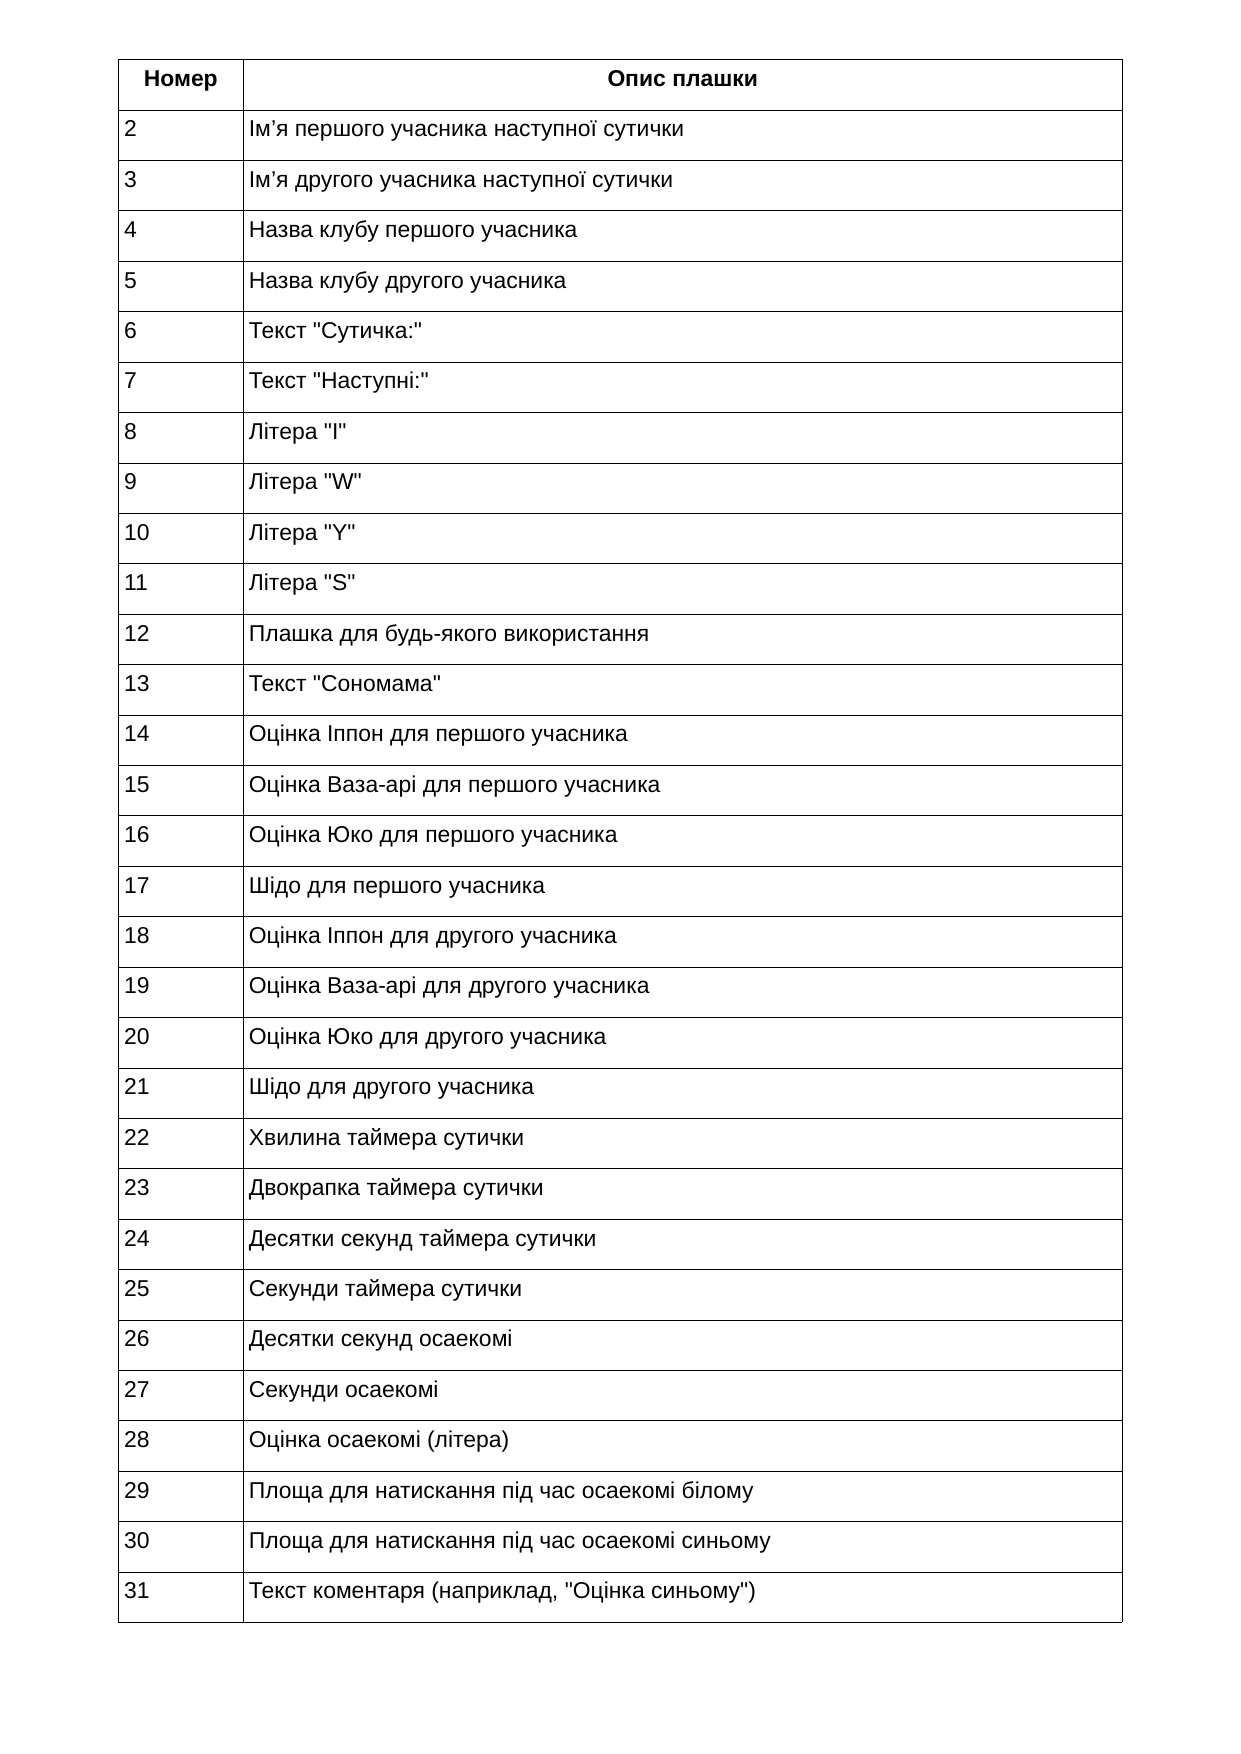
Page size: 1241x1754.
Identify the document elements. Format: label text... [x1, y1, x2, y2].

table_cell 29 [119, 1472, 243, 1521]
table_cell 22 [119, 1119, 243, 1168]
table_cell Назва клубу першого учасника [244, 211, 1122, 261]
table_cell 10 [119, 514, 243, 563]
table_cell 6 [119, 312, 243, 362]
table_cell 20 [119, 1018, 243, 1067]
table_header Номер [119, 60, 243, 109]
table_cell Секунди осаекомі [244, 1371, 1122, 1420]
table_cell Площа для натискання під час осаекомі синьому [244, 1522, 1122, 1572]
table_cell Оцінка Ваза-арі для першого учасника [244, 766, 1122, 815]
table_cell Ім’я першого учасника наступної сутички [244, 111, 1122, 160]
table_cell 15 [119, 766, 243, 815]
table_cell 13 [119, 665, 243, 714]
table_cell Плашка для будь-якого використання [244, 615, 1122, 664]
table_cell Десятки секунд таймера сутички [244, 1220, 1122, 1269]
table_cell Оцінка Іппон для першого учасника [244, 716, 1122, 765]
table_cell Шідо для другого учасника [244, 1069, 1122, 1118]
table_cell Площа для натискання під час осаекомі білому [244, 1472, 1122, 1521]
table_header Опис плашки [244, 60, 1122, 109]
table_cell Літера "S" [244, 564, 1122, 614]
table_cell 21 [119, 1069, 243, 1118]
table_cell 7 [119, 363, 243, 412]
table_cell Текст "Сономама" [244, 665, 1122, 714]
table_cell Десятки секунд осаекомі [244, 1321, 1122, 1370]
table_cell Оцінка осаекомі (літера) [244, 1421, 1122, 1471]
table_cell Літера "Y" [244, 514, 1122, 563]
table_cell 5 [119, 262, 243, 311]
table_cell 2 [119, 111, 243, 160]
table_cell 19 [119, 968, 243, 1017]
table_cell 18 [119, 917, 243, 967]
table_cell Текст "Сутичка:" [244, 312, 1122, 362]
table_cell Оцінка Юко для першого учасника [244, 816, 1122, 866]
table_cell Шідо для першого учасника [244, 867, 1122, 916]
table_cell Літера "W" [244, 464, 1122, 513]
table_cell 12 [119, 615, 243, 664]
table_cell 9 [119, 464, 243, 513]
table_cell 24 [119, 1220, 243, 1269]
table_cell Текст "Наступні:" [244, 363, 1122, 412]
table_cell 30 [119, 1522, 243, 1572]
table_cell 27 [119, 1371, 243, 1420]
table_cell 26 [119, 1321, 243, 1370]
table_cell Оцінка Іппон для другого учасника [244, 917, 1122, 967]
table_cell 17 [119, 867, 243, 916]
table_cell 14 [119, 716, 243, 765]
table_cell Оцінка Ваза-арі для другого учасника [244, 968, 1122, 1017]
table_cell Хвилина таймера сутички [244, 1119, 1122, 1168]
table_cell Літера "I" [244, 413, 1122, 462]
table_cell 28 [119, 1421, 243, 1471]
table_cell 23 [119, 1169, 243, 1219]
table_cell Ім’я другого учасника наступної сутички [244, 161, 1122, 210]
table_cell 4 [119, 211, 243, 261]
table_cell Текст коментаря (наприклад, "Оцінка синьому") [244, 1573, 1122, 1622]
table_cell 31 [119, 1573, 243, 1622]
table_cell 25 [119, 1270, 243, 1319]
table_cell 16 [119, 816, 243, 866]
table_cell 11 [119, 564, 243, 614]
table_cell Оцінка Юко для другого учасника [244, 1018, 1122, 1067]
table_cell 8 [119, 413, 243, 462]
table_cell 3 [119, 161, 243, 210]
table_cell Секунди таймера сутички [244, 1270, 1122, 1319]
table_cell Назва клубу другого учасника [244, 262, 1122, 311]
table_cell Двокрапка таймера сутички [244, 1169, 1122, 1219]
